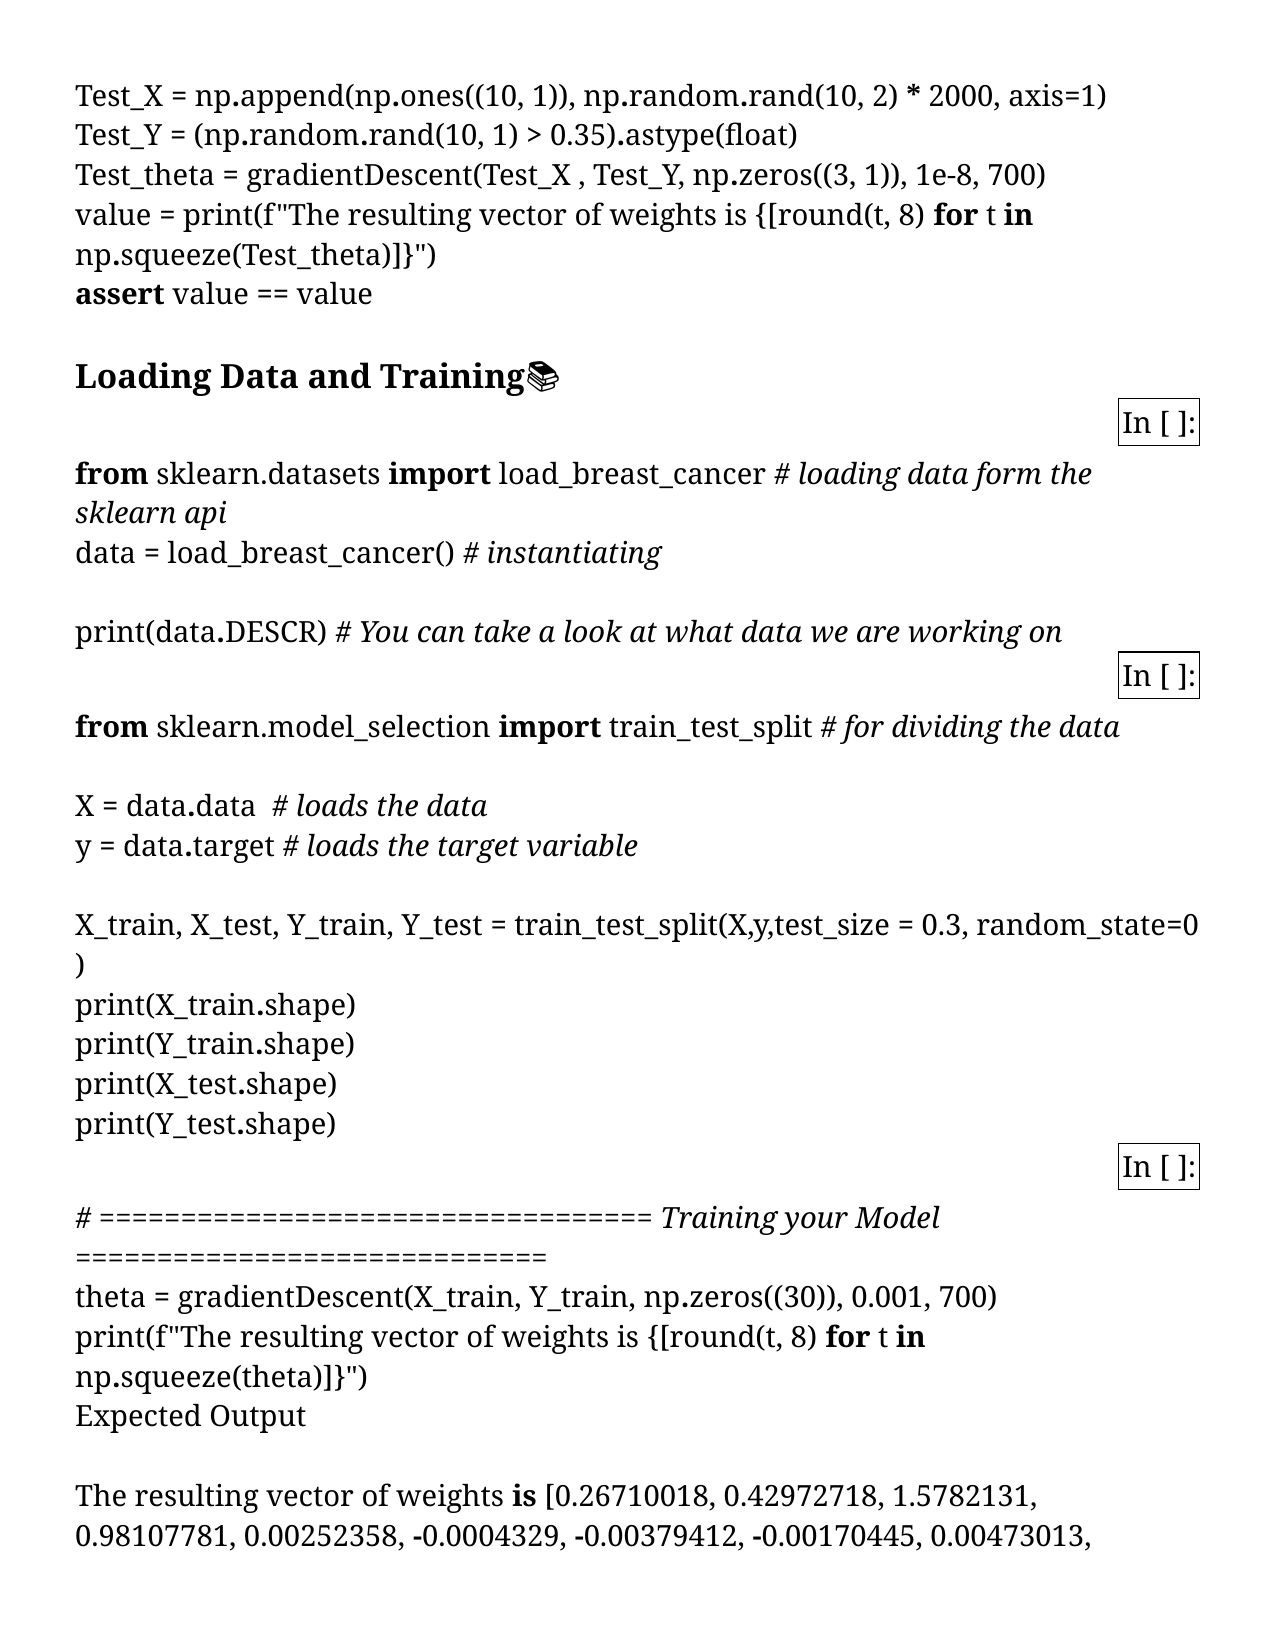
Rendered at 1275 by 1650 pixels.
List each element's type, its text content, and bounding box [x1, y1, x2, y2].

text Test_X = np.append(np.ones((10, 1)), np.random.rand(10, 2) * 2000, axis=1) [75, 75, 1200, 115]
text [75, 1143, 1118, 1190]
text Test_theta = gradientDescent(Test_X , Test_Y, np.zeros((3, 1)), 1e-8, 700) [75, 154, 1200, 194]
text The resulting vector of weights is [0.26710018, 0.42972718, 1.5782131, 0.98107781, 0.00252358, -0.0004329, -0.00379412, -0.00170445, 0.00473013, [75, 1475, 1200, 1554]
subtitle Loading Data and Training📚 [75, 353, 1200, 398]
text X = data.data # loads the data [75, 785, 1200, 825]
text print(Y_train.shape) [75, 1023, 1200, 1063]
text # ================================== Training your Model ============================= [75, 1197, 1200, 1277]
text print(X_train.shape) [75, 984, 1200, 1023]
text Expected Output [75, 1396, 1200, 1435]
text y = data.target # loads the target variable [75, 825, 1200, 865]
text theta = gradientDescent(X_train, Y_train, np.zeros((30)), 0.001, 700) [75, 1277, 1200, 1316]
text Test_Y = (np.random.rand(10, 1) > 0.35).astype(float) [75, 115, 1200, 154]
text X_train, X_test, Y_train, Y_test = train_test_split(X,y,test_size = 0.3, random_state=0 ) [75, 904, 1200, 984]
text In [ ]: [1119, 399, 1199, 445]
text print(Y_test.shape) [75, 1103, 1200, 1143]
text assert value == value [75, 273, 1200, 313]
text print(f"The resulting vector of weights is {[round(t, 8) for t in np.squeeze(theta)]}") [75, 1316, 1200, 1396]
text In [ ]: [1119, 653, 1199, 698]
text value = print(f"The resulting vector of weights is {[round(t, 8) for t in np.squeeze(Test_theta)]}") [75, 194, 1200, 273]
text [75, 651, 1118, 699]
text In [ ]: [1119, 1144, 1199, 1189]
text from sklearn.datasets import load_breast_cancer # loading data form the sklearn api [75, 453, 1200, 532]
text data = load_breast_cancer() # instantiating [75, 532, 1200, 572]
text [75, 398, 1118, 446]
text print(X_test.shape) [75, 1063, 1200, 1103]
text from sklearn.model_selection import train_test_split # for dividing the data [75, 706, 1200, 746]
text print(data.DESCR) # You can take a look at what data we are working on [75, 612, 1200, 651]
